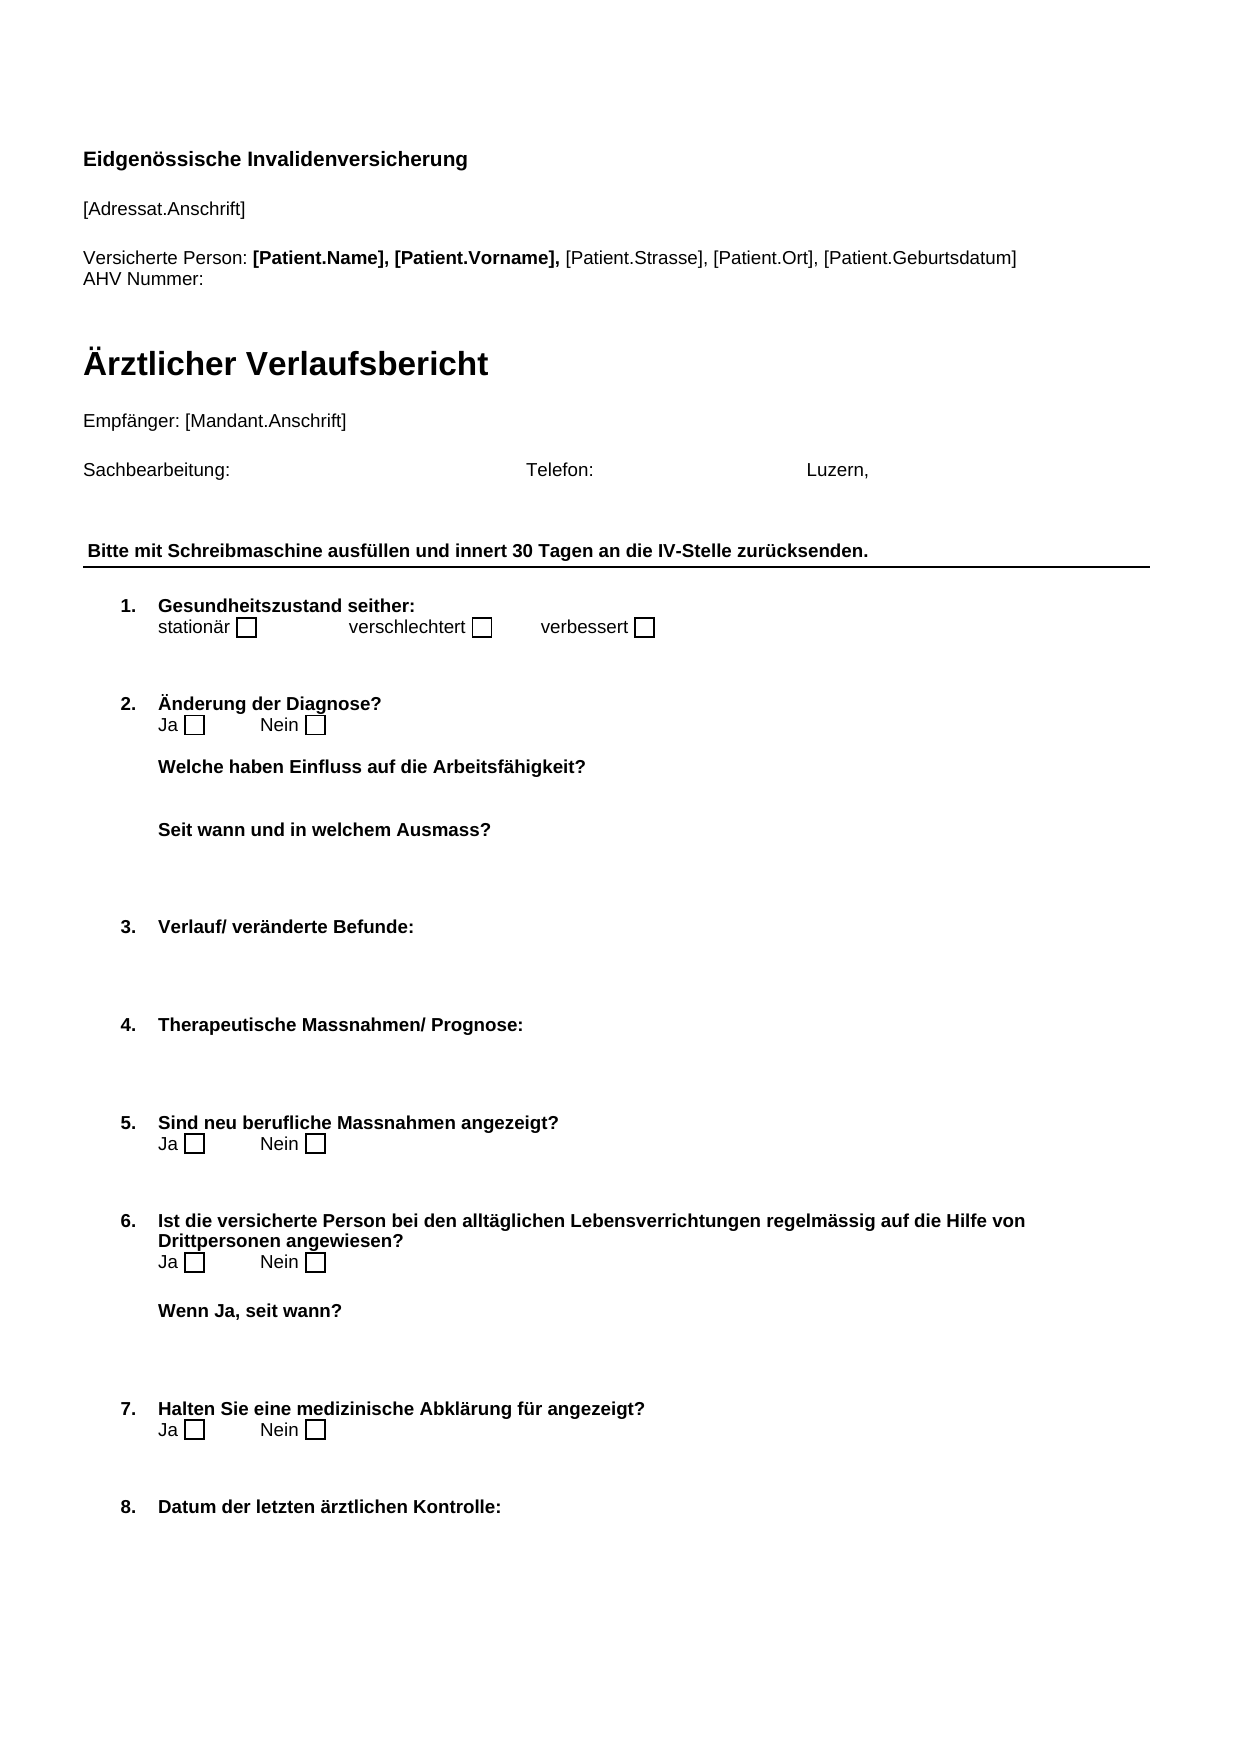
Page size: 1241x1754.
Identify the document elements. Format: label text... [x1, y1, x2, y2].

text AHV Nummer: [83, 268, 1150, 289]
text Sachbearbeitung: Telefon: Luzern, [83, 459, 1150, 480]
list Ja [120, 1252, 184, 1273]
text Eidgenössische Invalidenversicherung [83, 148, 1150, 171]
list stationär [120, 617, 236, 638]
list Seit wann und in welchem Ausmass? [120, 819, 1150, 840]
list [326, 1252, 1150, 1273]
list [326, 1133, 1150, 1154]
text Ärztlicher Verlaufsbericht [83, 345, 1150, 383]
list [326, 1419, 1150, 1440]
list Welche haben Einfluss auf die Arbeitsfähigkeit? [120, 756, 1150, 777]
list Verlauf/ veränderte Befunde: [120, 917, 1150, 938]
list Nein [205, 1419, 305, 1440]
text Versicherte Person: [Patient.Name], [Patient.Vorname], [Patient.Strasse], [Patient.Ort], [Patient.Geburtsdatum] [83, 248, 1150, 268]
list Ja [120, 1133, 184, 1154]
list [655, 617, 1150, 638]
text Empfänger: [Mandant.Anschrift] [83, 411, 1150, 431]
list Datum der letzten ärztlichen Kontrolle: [120, 1496, 1150, 1517]
list Nein [205, 1252, 305, 1273]
list Änderung der Diagnose? [120, 693, 1150, 714]
text Bitte mit Schreibmaschine ausfüllen und innert 30 Tagen an die IV-Stelle zurücksenden. [83, 536, 1150, 566]
list Nein [205, 1133, 305, 1154]
list verschlechtert [257, 617, 472, 638]
list Ist die versicherte Person bei den alltäglichen Lebensverrichtungen regelmässig auf die Hilfe von Drittpersonen angewiesen? [120, 1210, 1150, 1252]
list Ja [120, 1419, 184, 1440]
list Ja Nein [120, 714, 1150, 735]
text [Adressat.Anschrift] [83, 199, 1150, 220]
list verbessert [492, 617, 634, 638]
list Sind neu berufliche Massnahmen angezeigt? [120, 1112, 1150, 1133]
list Gesundheitszustand seither: [120, 596, 1150, 617]
list Halten Sie eine medizinische Abklärung für angezeigt? [120, 1398, 1150, 1419]
list Therapeutische Massnahmen/ Prognose: [120, 1014, 1150, 1036]
list Wenn Ja, seit wann? [120, 1301, 1150, 1322]
